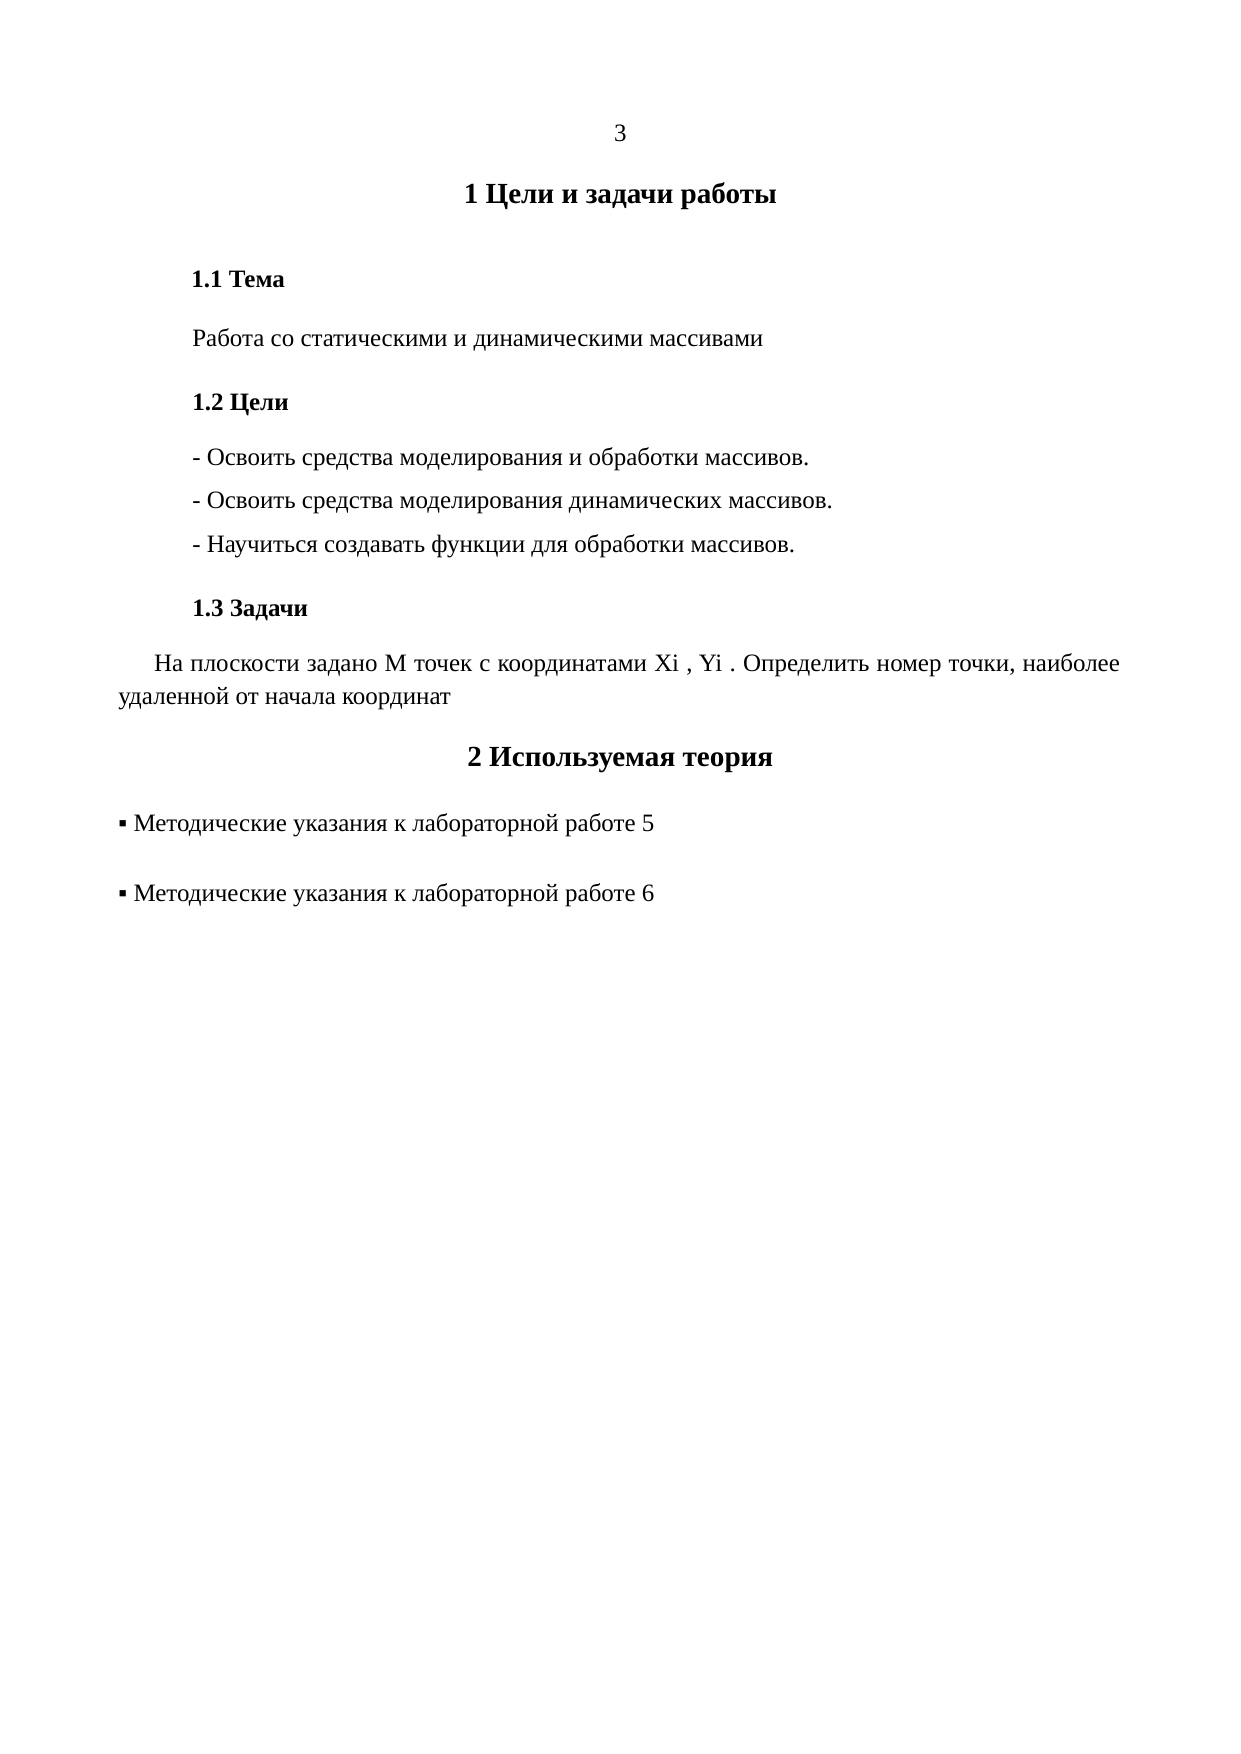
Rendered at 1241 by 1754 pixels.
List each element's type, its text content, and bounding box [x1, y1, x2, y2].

subtitle 1.1 Тема [118, 260, 1122, 293]
text - Освоить средства моделирования динамических массивов. [118, 486, 1122, 514]
subtitle 1 Цели и задачи работы [118, 176, 1122, 210]
subtitle 1.2 Цели [118, 387, 1122, 416]
text Работа со статическими и динамическими массивами [118, 323, 1122, 352]
subtitle 1.3 Задачи [118, 593, 1122, 621]
text ▪ Методические указания к лабораторной работе 5 [118, 808, 1122, 837]
text ▪ Методические указания к лабораторной работе 6 [118, 878, 1122, 906]
text - Научиться создавать функции для обработки массивов. [118, 529, 1122, 557]
subtitle 2 Используемая теория [118, 739, 1122, 773]
text На плоскости задано М точек с координатами Хi , Yi . Определить номер точки, наиболее удаленной от начала координат [118, 648, 1122, 710]
text - Освоить средства моделирования и обработки массивов. [118, 442, 1122, 471]
